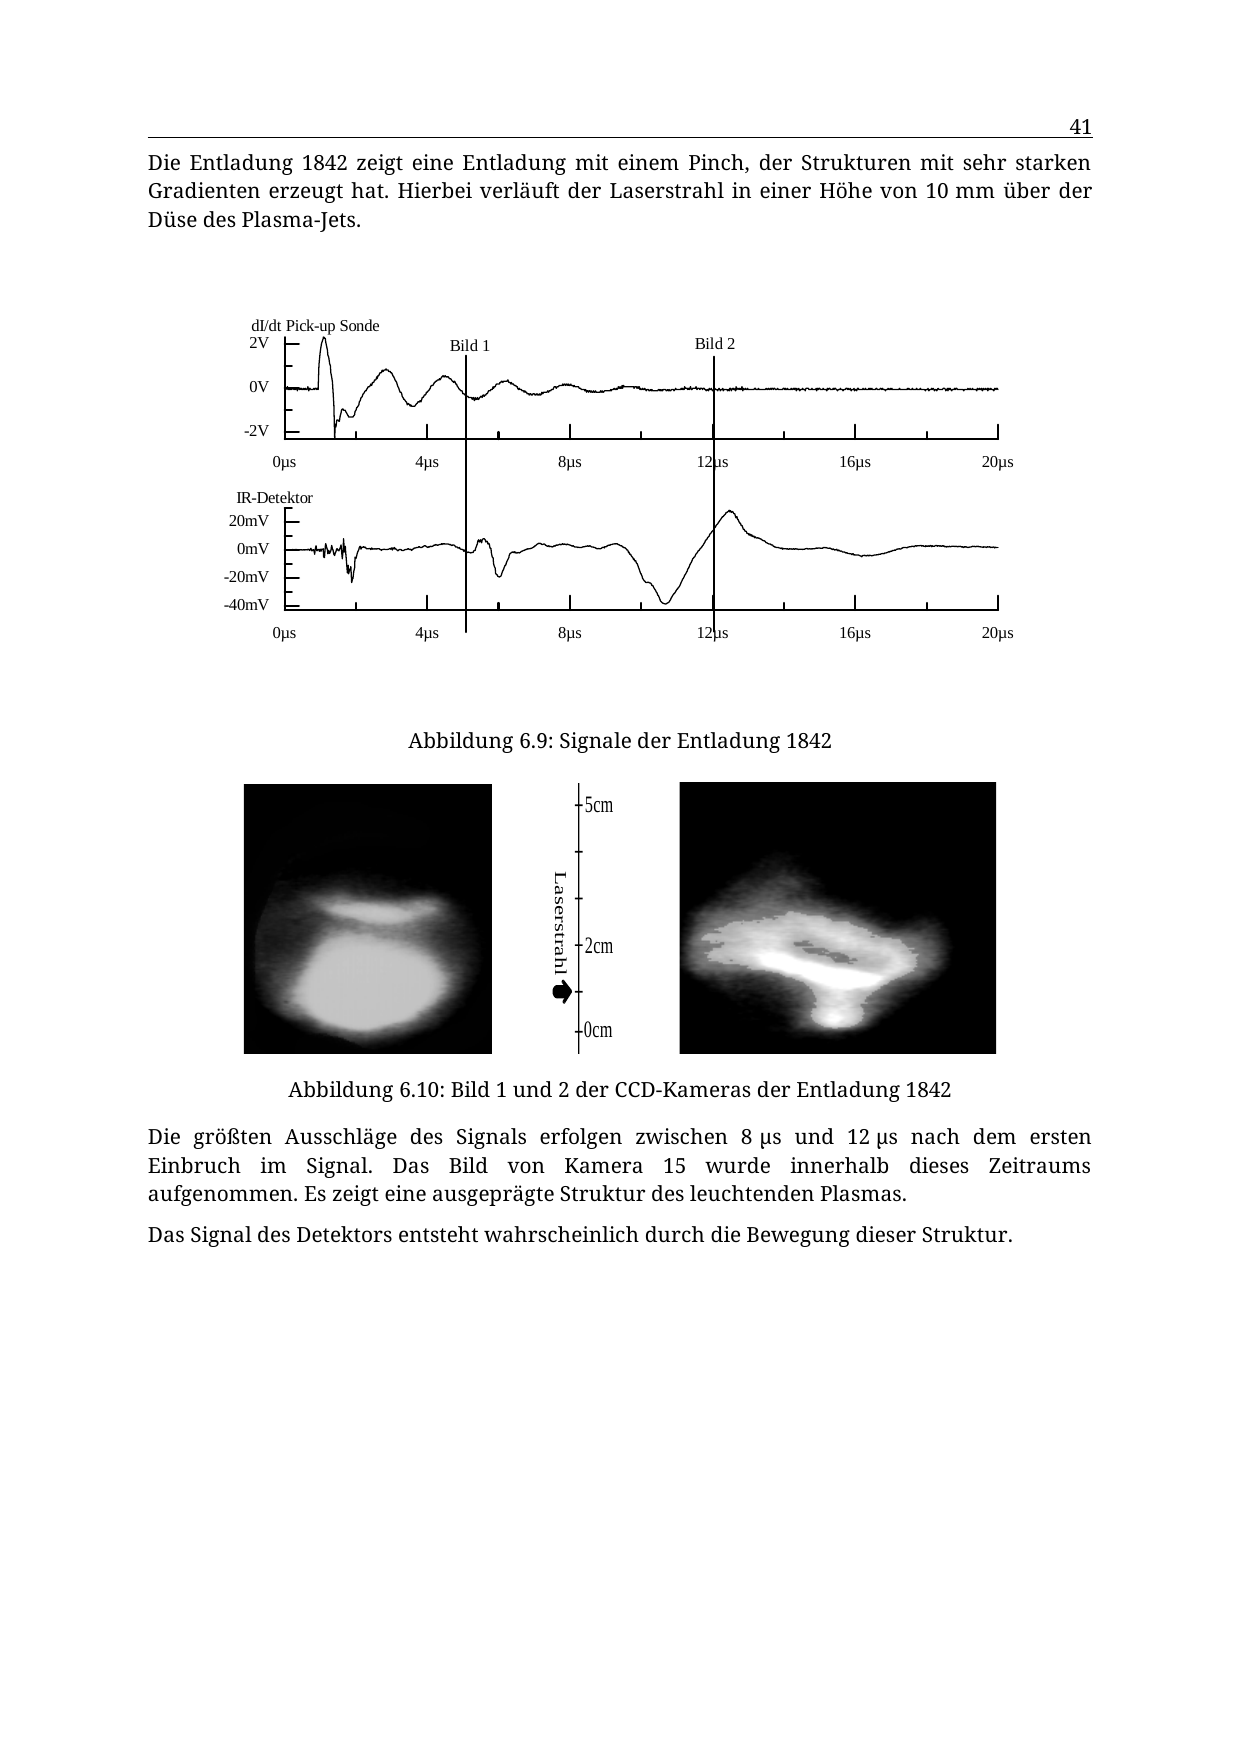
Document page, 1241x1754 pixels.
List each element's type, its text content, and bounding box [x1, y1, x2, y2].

text Das Signal des Detektors entsteht wahrscheinlich durch die Bewegung dieser Struktur. [148, 1220, 1092, 1248]
text Abbildung 6.9: Signale der Entladung 1842 [148, 726, 1092, 755]
text Abbildung 6.10: Bild 1 und 2 der CCD-Kameras der Entladung 1842 [148, 1075, 1092, 1104]
text Die Entladung 1842 zeigt eine Entladung mit einem Pinch, der Strukturen mit sehr starken Gradienten erzeugt hat. Hierbei verläuft der Laserstrahl in einer Höhe von 10 mm über der Düse des Plasma-Jets. [148, 148, 1092, 233]
picture [679, 782, 997, 1054]
picture [243, 784, 492, 1054]
text Die größten Ausschläge des Signals erfolgen zwischen 8 µs und 12 µs nach dem ersten Einbruch im Signal. Das Bild von Kamera 15 wurde innerhalb dieses Zeitraums aufgenommen. Es zeigt eine ausgeprägte Struktur des leuchtenden Plasmas. [148, 1122, 1092, 1208]
